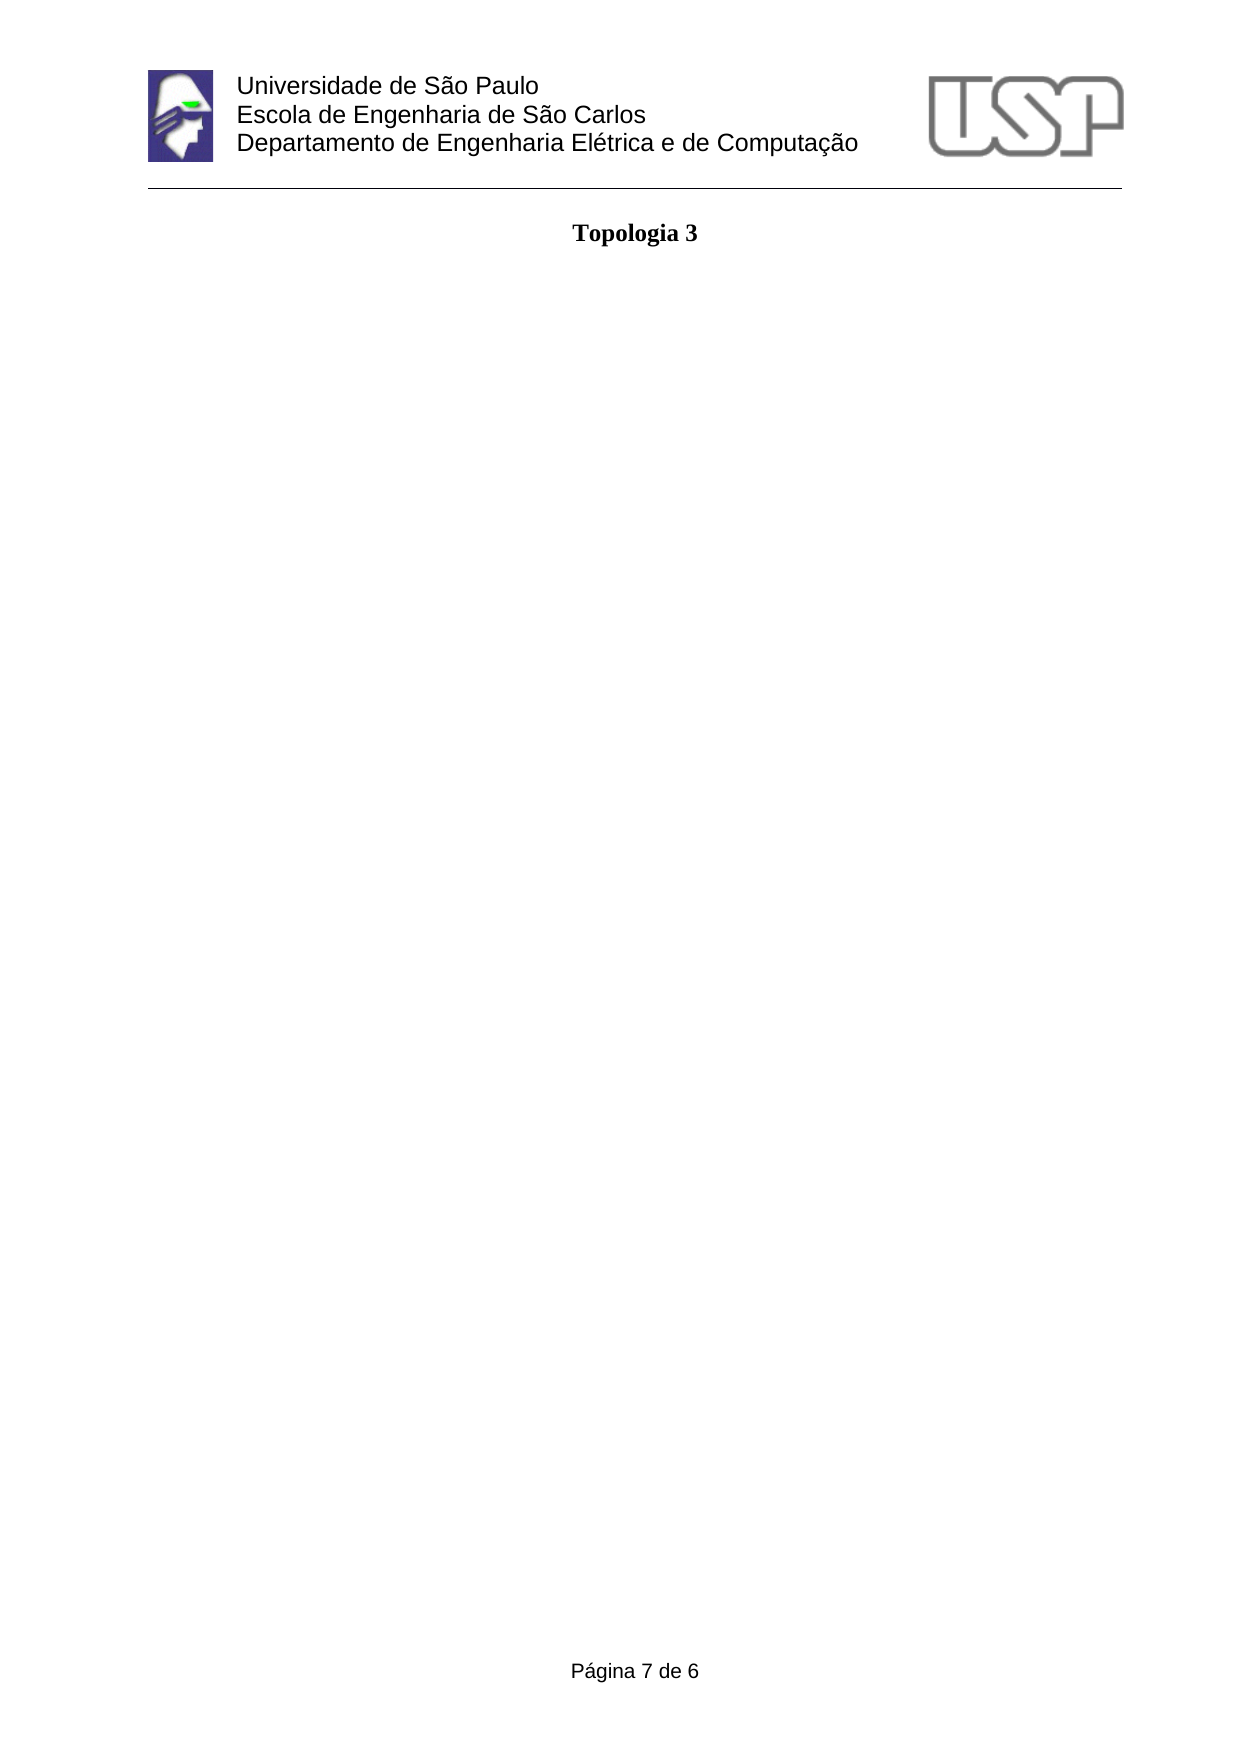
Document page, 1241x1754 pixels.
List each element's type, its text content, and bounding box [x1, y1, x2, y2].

picture [147, 70, 214, 162]
text Topologia 3 [148, 218, 1122, 246]
